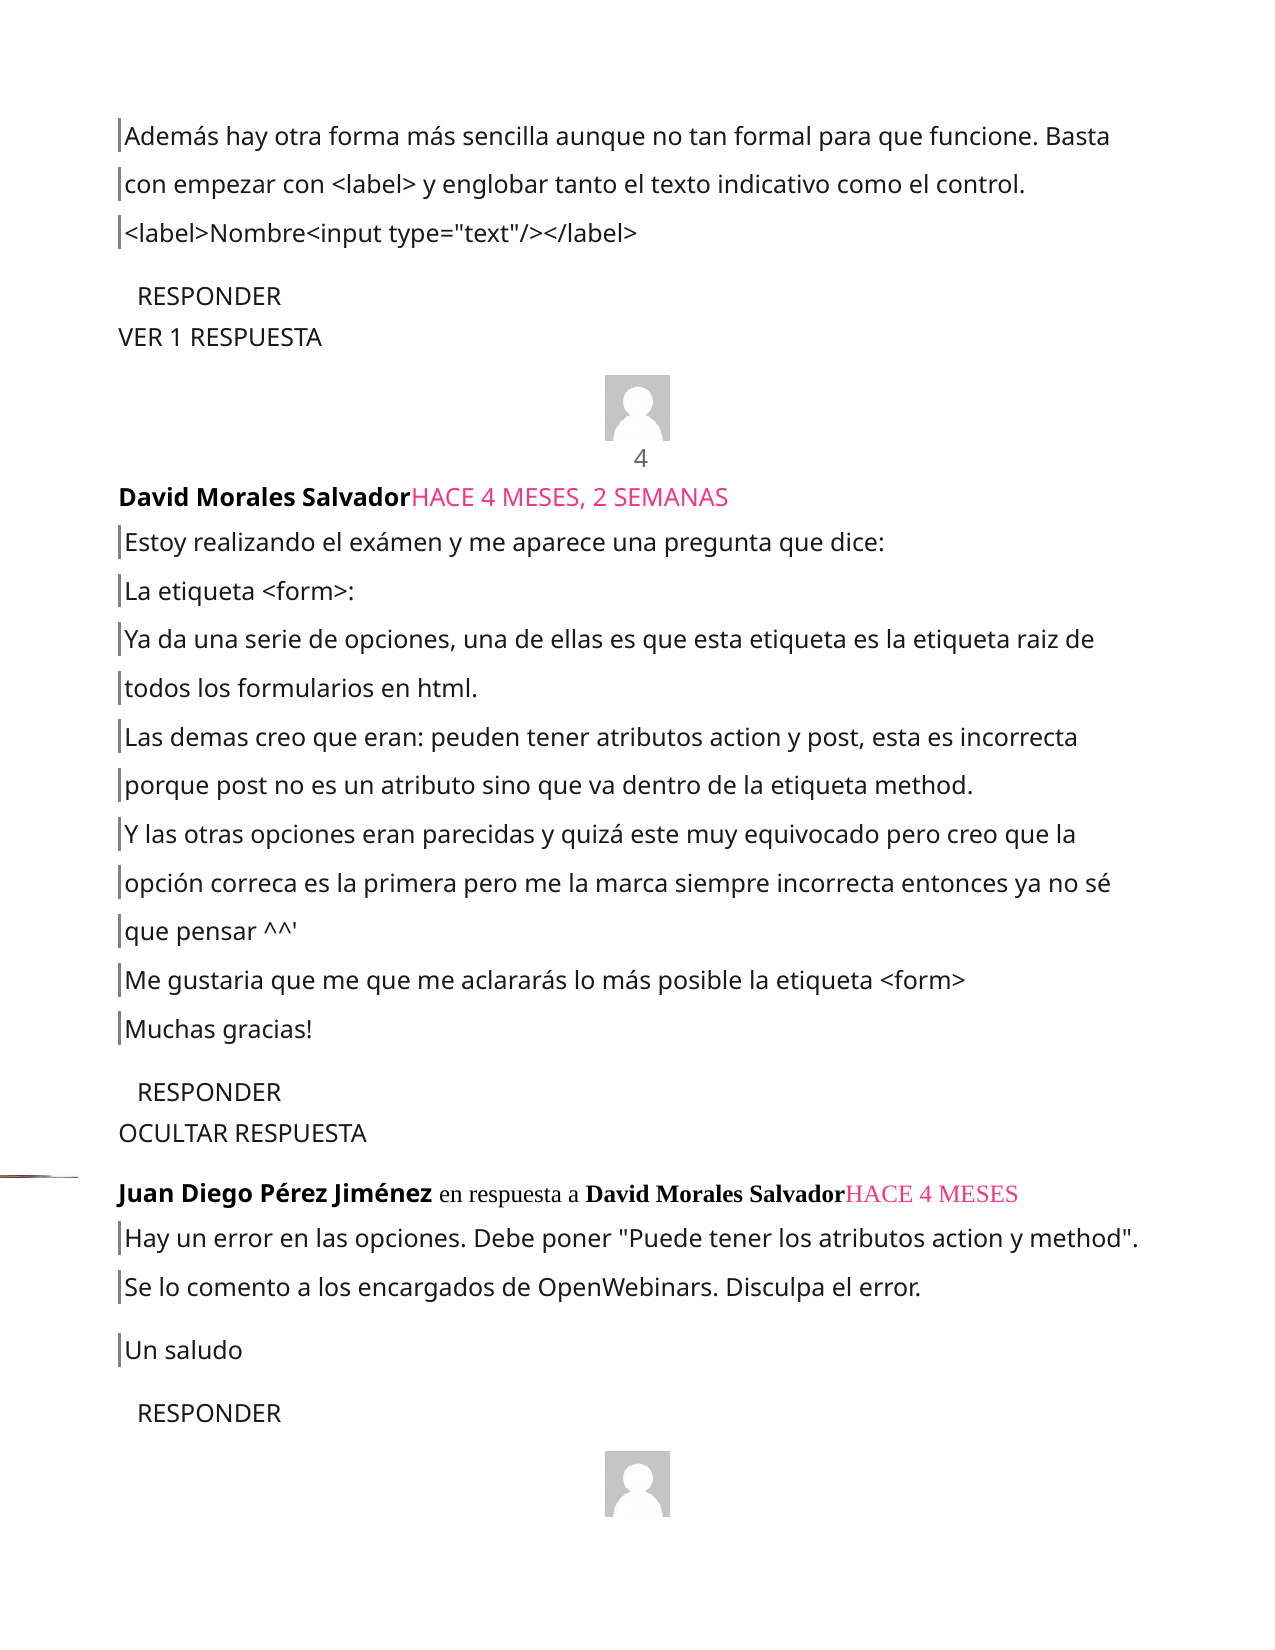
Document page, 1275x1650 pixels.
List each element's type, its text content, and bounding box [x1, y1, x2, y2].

text Hay un error en las opciones. Debe poner "Puede tener los atributos action y method". Se lo comento a los encargados de OpenWebinars. Disculpa el error. [118, 1221, 1157, 1304]
picture [604, 1451, 671, 1517]
text VER 1 RESPUESTA [118, 319, 1157, 353]
text Juan Diego Pérez Jiménez en respuesta a David Morales SalvadorHACE 4 MESES [118, 1175, 1157, 1209]
text RESPONDER [118, 279, 1157, 313]
picture [604, 375, 671, 441]
text David Morales SalvadorHACE 4 MESES, 2 SEMANAS [118, 479, 1157, 513]
text 4 [118, 441, 1157, 474]
text RESPONDER [118, 1396, 1157, 1430]
text Un saludo [121, 1333, 1157, 1367]
text RESPONDER [118, 1074, 1157, 1108]
text Estoy realizando el exámen y me aparece una pregunta que dice: La etiqueta <form>: Ya da una serie de opciones, una de ellas es que esta etiqueta es la etiqueta raiz de todos los formularios en html. Las demas creo que eran: peuden tener atributos action y post, esta es incorrecta porque post no es un atributo sino que va dentro de la etiqueta method. Y las otras opciones eran parecidas y quizá este muy equivocado pero creo que la opción correca es la primera pero me la marca siempre incorrecta entonces ya no sé que pensar ^^' Me gustaria que me que me aclararás lo más posible la etiqueta <form> Muchas gracias! [118, 525, 1157, 1045]
text OCULTAR RESPUESTA [118, 1115, 1157, 1149]
text Además hay otra forma más sencilla aunque no tan formal para que funcione. Basta con empezar con <label> y englobar tanto el texto indicativo como el control. <label>Nombre<input type="text"/></label> [118, 118, 1157, 249]
